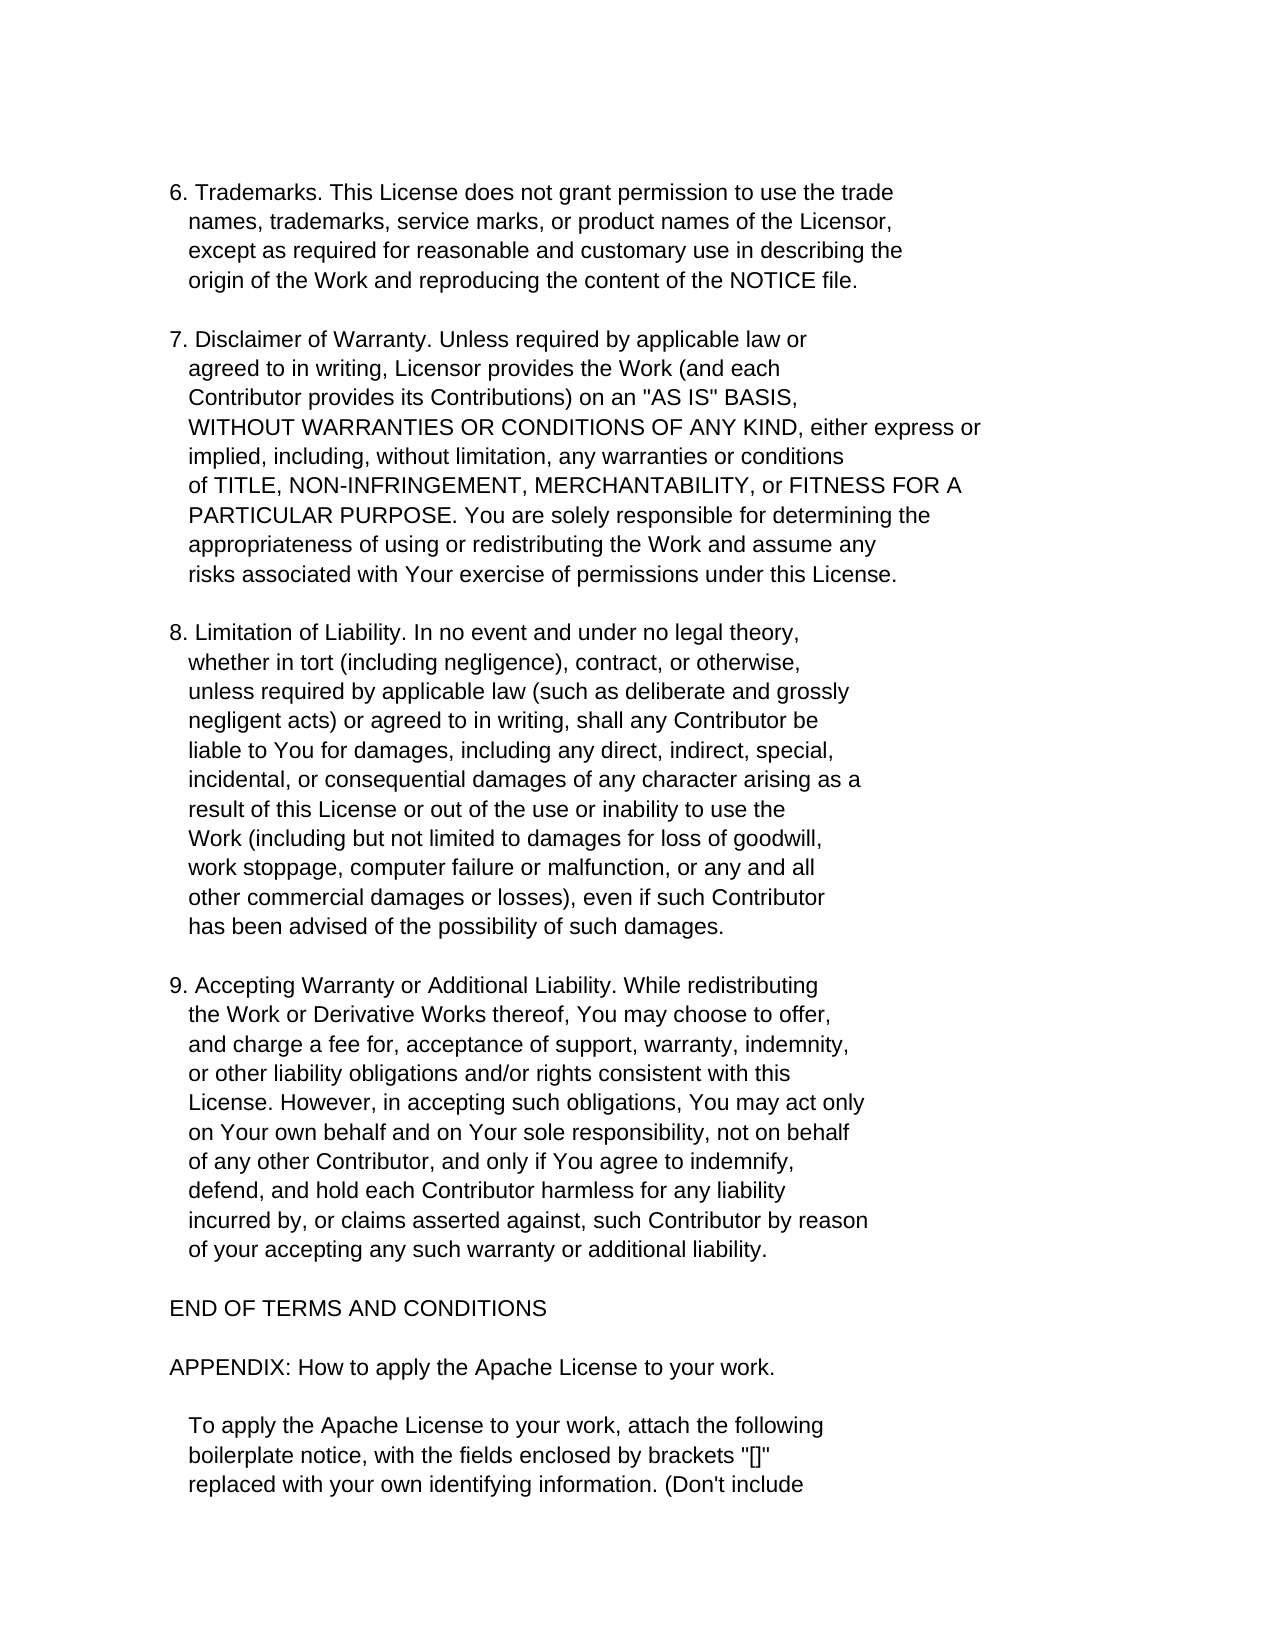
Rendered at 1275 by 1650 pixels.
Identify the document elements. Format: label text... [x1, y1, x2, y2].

text 6. Trademarks. This License does not grant permission to use the trade names, trademarks, service marks, or product names of the Licensor, except as required for reasonable and customary use in describing the origin of the Work and reproducing the content of the NOTICE file. 7. Disclaimer of Warranty. Unless required by applicable law or agreed to in writing, Licensor provides the Work (and each Contributor provides its Contributions) on an "AS IS" BASIS, WITHOUT WARRANTIES OR CONDITIONS OF ANY KIND, either express or implied, including, without limitation, any warranties or conditions of TITLE, NON-INFRINGEMENT, MERCHANTABILITY, or FITNESS FOR A PARTICULAR PURPOSE. You are solely responsible for determining the appropriateness of using or redistributing the Work and assume any risks associated with Your exercise of permissions under this License. 8. Limitation of Liability. In no event and under no legal theory, whether in tort (including negligence), contract, or otherwise, unless required by applicable law (such as deliberate and grossly negligent acts) or agreed to in writing, shall any Contributor be liable to You for damages, including any direct, indirect, special, incidental, or consequential damages of any character arising as a result of this License or out of the use or inability to use the Work (including but not limited to damages for loss of goodwill, work stoppage, computer failure or malfunction, or any and all other commercial damages or losses), even if such Contributor has been advised of the possibility of such damages. 9. Accepting Warranty or Additional Liability. While redistributing the Work or Derivative Works thereof, You may choose to offer, and charge a fee for, acceptance of support, warranty, indemnity, or other liability obligations and/or rights consistent with this License. However, in accepting such obligations, You may act only on Your own behalf and on Your sole responsibility, not on behalf of any other Contributor, and only if You agree to indemnify, defend, and hold each Contributor harmless for any liability incurred by, or claims asserted against, such Contributor by reason of your accepting any such warranty or additional liability. END OF TERMS AND CONDITIONS APPENDIX: How to apply the Apache License to your work. To apply the Apache License to your work, attach the following boilerplate notice, with the fields enclosed by brackets "[]" replaced with your own identifying information. (Don't include [150, 150, 1125, 1497]
